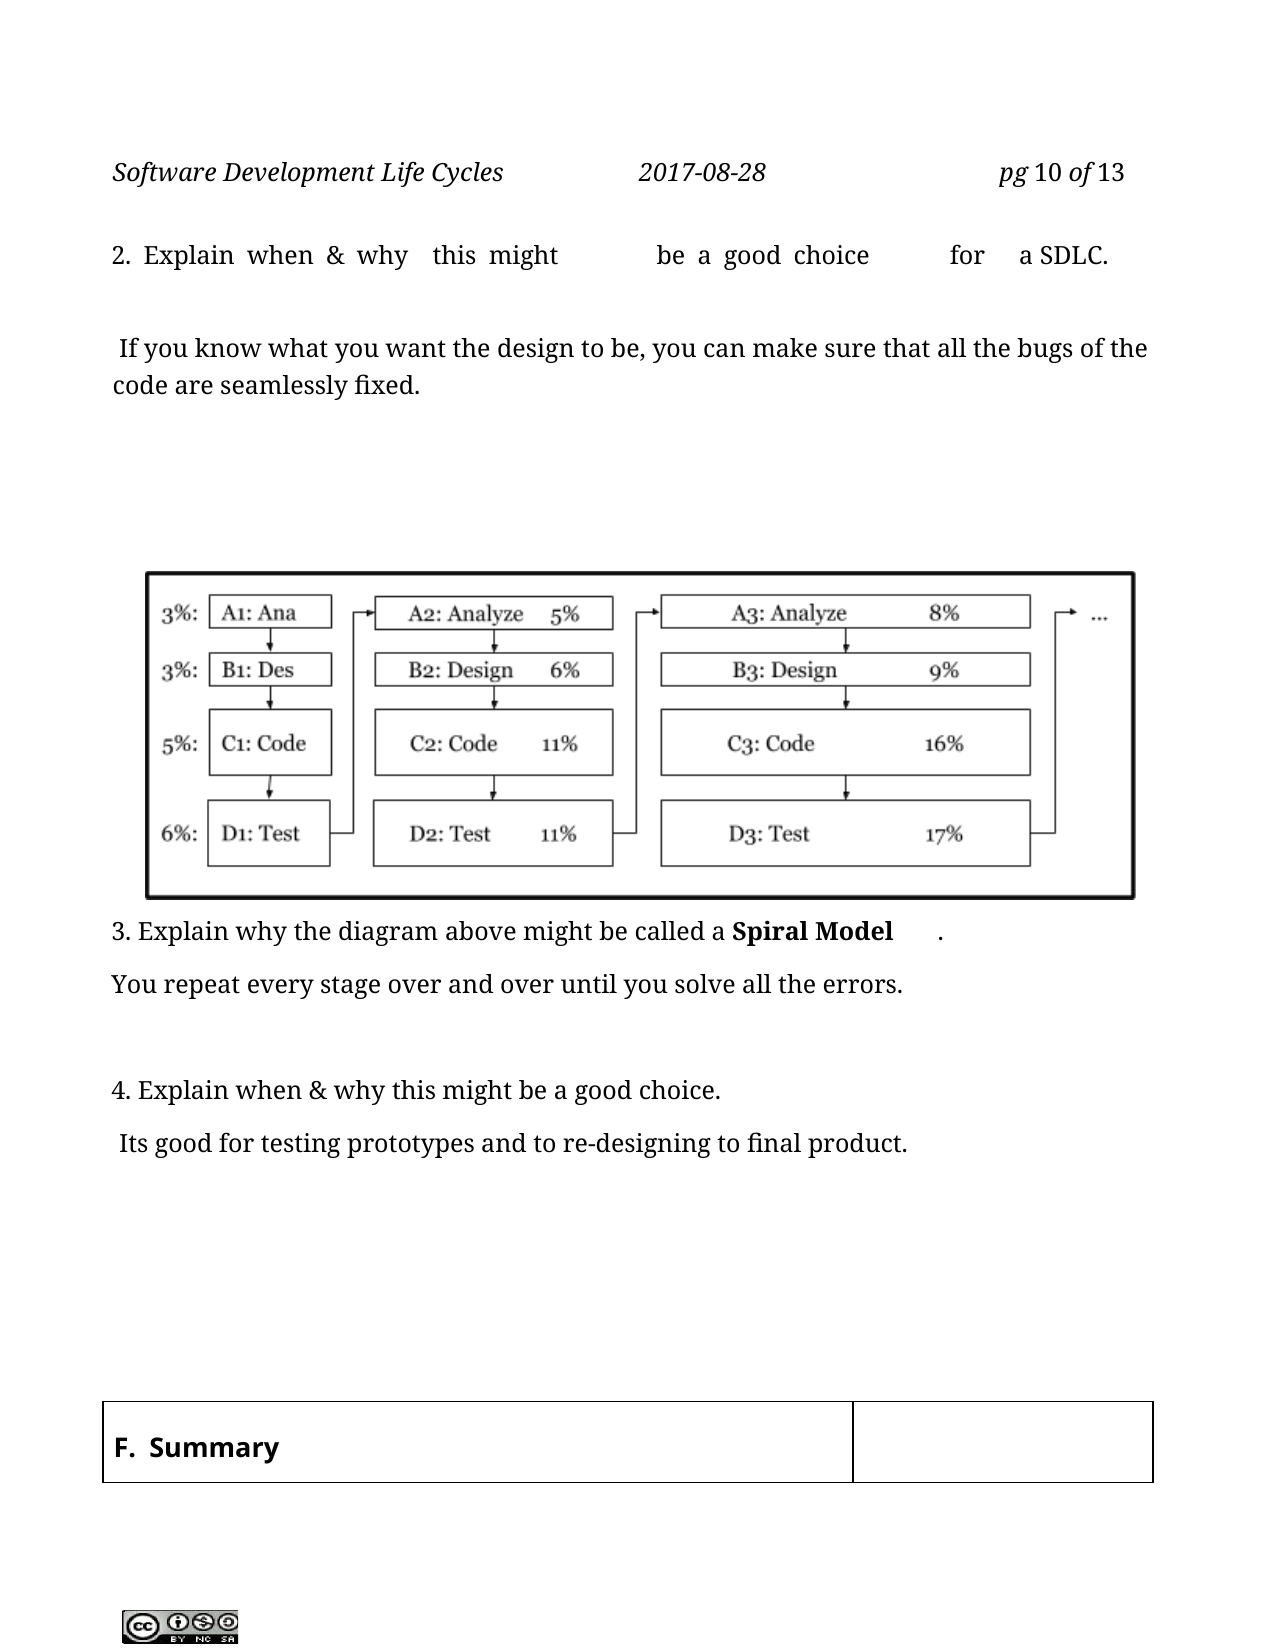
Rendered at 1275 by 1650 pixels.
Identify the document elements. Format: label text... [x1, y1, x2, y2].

text 4.​ ​Explain​ ​when​ ​&​ ​why​ ​this​ might​ ​ ​be​ ​a​ ​good ​​choice. [111, 1073, 1168, 1107]
text You repeat every stage over and over until you solve all the errors. [111, 966, 1168, 1001]
text 3.​ ​Explain​ ​why​ ​the​ ​diagram​ ​above​ ​might​ ​be​ ​called​ ​a​ Spiral​ Model​ .​ [111, 913, 1168, 947]
picture [145, 571, 1136, 900]
table_header F. ​ Summary​ [104, 1402, 852, 1482]
text Its good for testing prototypes and to re-designing to final product. [112, 1126, 1168, 1160]
text If you know what you want the design to be, you can make sure that all the bugs of the code are seamlessly fixed. [112, 331, 1168, 402]
text 2. ​ Explain​ ​ when​ ​ &​​ why ​ ​ this​ ​ might​ ​ be​ ​a​ ​ ​good​ choice​ ​ ​for ​a​ ​SDLC.​ [111, 238, 1168, 272]
table_header [854, 1402, 1152, 1482]
picture [121, 1610, 239, 1644]
